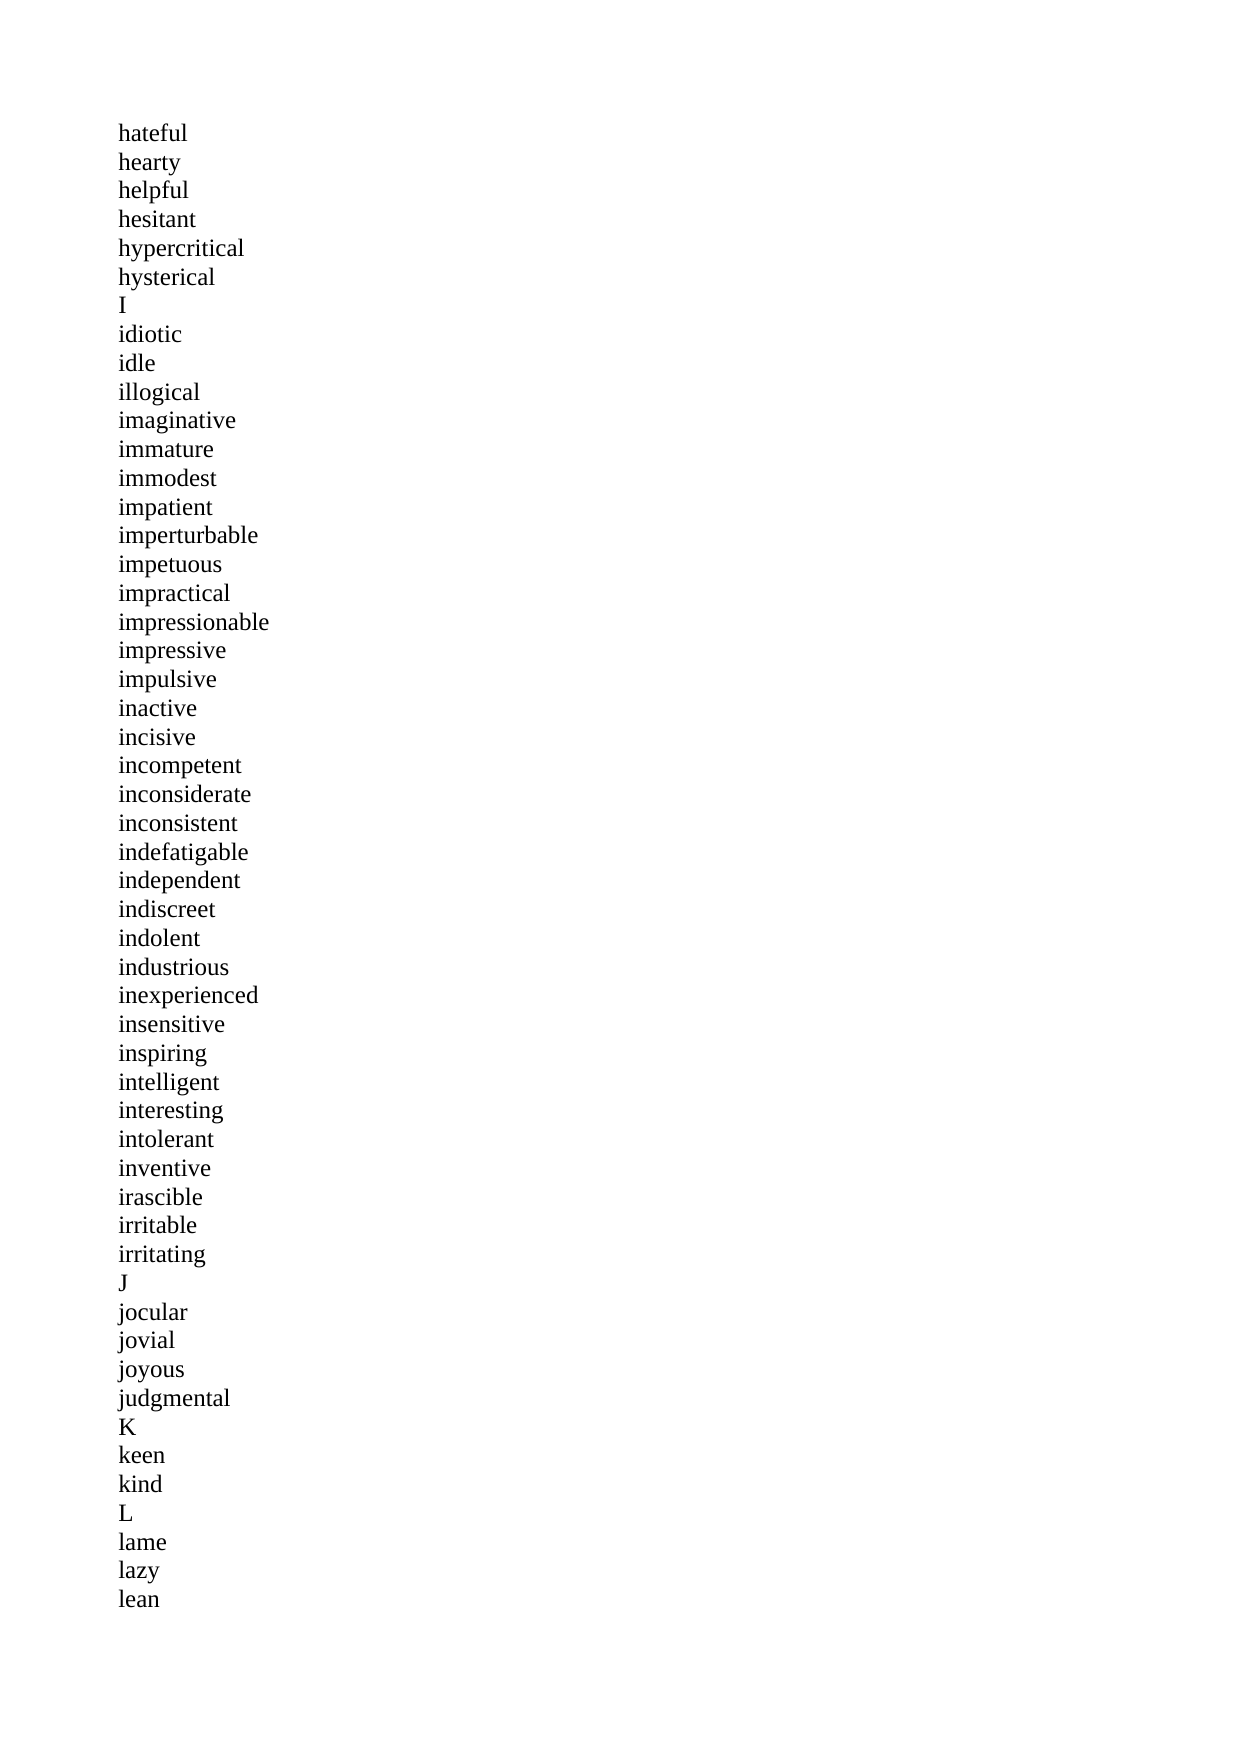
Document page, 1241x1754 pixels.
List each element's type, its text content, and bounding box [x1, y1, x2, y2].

text inconsiderate [118, 779, 1122, 808]
text indiscreet [118, 894, 1122, 923]
text insensitive [118, 1009, 1122, 1038]
text immodest [118, 463, 1122, 492]
text irascible [118, 1182, 1122, 1211]
text irritating [118, 1239, 1122, 1268]
text idle [118, 348, 1122, 377]
text impetuous [118, 549, 1122, 578]
text impressive [118, 636, 1122, 664]
text impatient [118, 492, 1122, 521]
text interesting [118, 1096, 1122, 1124]
text jovial [118, 1326, 1122, 1354]
text hateful [118, 118, 1122, 147]
text illogical [118, 377, 1122, 406]
text joyous [118, 1354, 1122, 1383]
text lame [118, 1527, 1122, 1556]
text intelligent [118, 1067, 1122, 1096]
text indolent [118, 923, 1122, 952]
text immature [118, 434, 1122, 463]
text inventive [118, 1153, 1122, 1182]
text incompetent [118, 751, 1122, 779]
text impulsive [118, 664, 1122, 693]
text impractical [118, 578, 1122, 607]
text inspiring [118, 1038, 1122, 1067]
text J [118, 1268, 1122, 1297]
text hypercritical [118, 233, 1122, 262]
text judgmental [118, 1383, 1122, 1412]
text idiotic [118, 319, 1122, 348]
text incisive [118, 722, 1122, 751]
text kind [118, 1469, 1122, 1498]
text L [118, 1498, 1122, 1527]
text I [118, 291, 1122, 319]
text inactive [118, 693, 1122, 722]
text hysterical [118, 262, 1122, 291]
text intolerant [118, 1124, 1122, 1153]
text impressionable [118, 607, 1122, 636]
text irritable [118, 1211, 1122, 1239]
text hearty [118, 147, 1122, 176]
text helpful [118, 176, 1122, 204]
text industrious [118, 952, 1122, 981]
text imaginative [118, 406, 1122, 434]
text inexperienced [118, 981, 1122, 1009]
text lean [118, 1584, 1122, 1613]
text hesitant [118, 204, 1122, 233]
text K [118, 1412, 1122, 1441]
text keen [118, 1441, 1122, 1469]
text inconsistent [118, 808, 1122, 837]
text imperturbable [118, 521, 1122, 549]
text indefatigable [118, 837, 1122, 866]
text independent [118, 866, 1122, 894]
text jocular [118, 1297, 1122, 1326]
text lazy [118, 1556, 1122, 1584]
